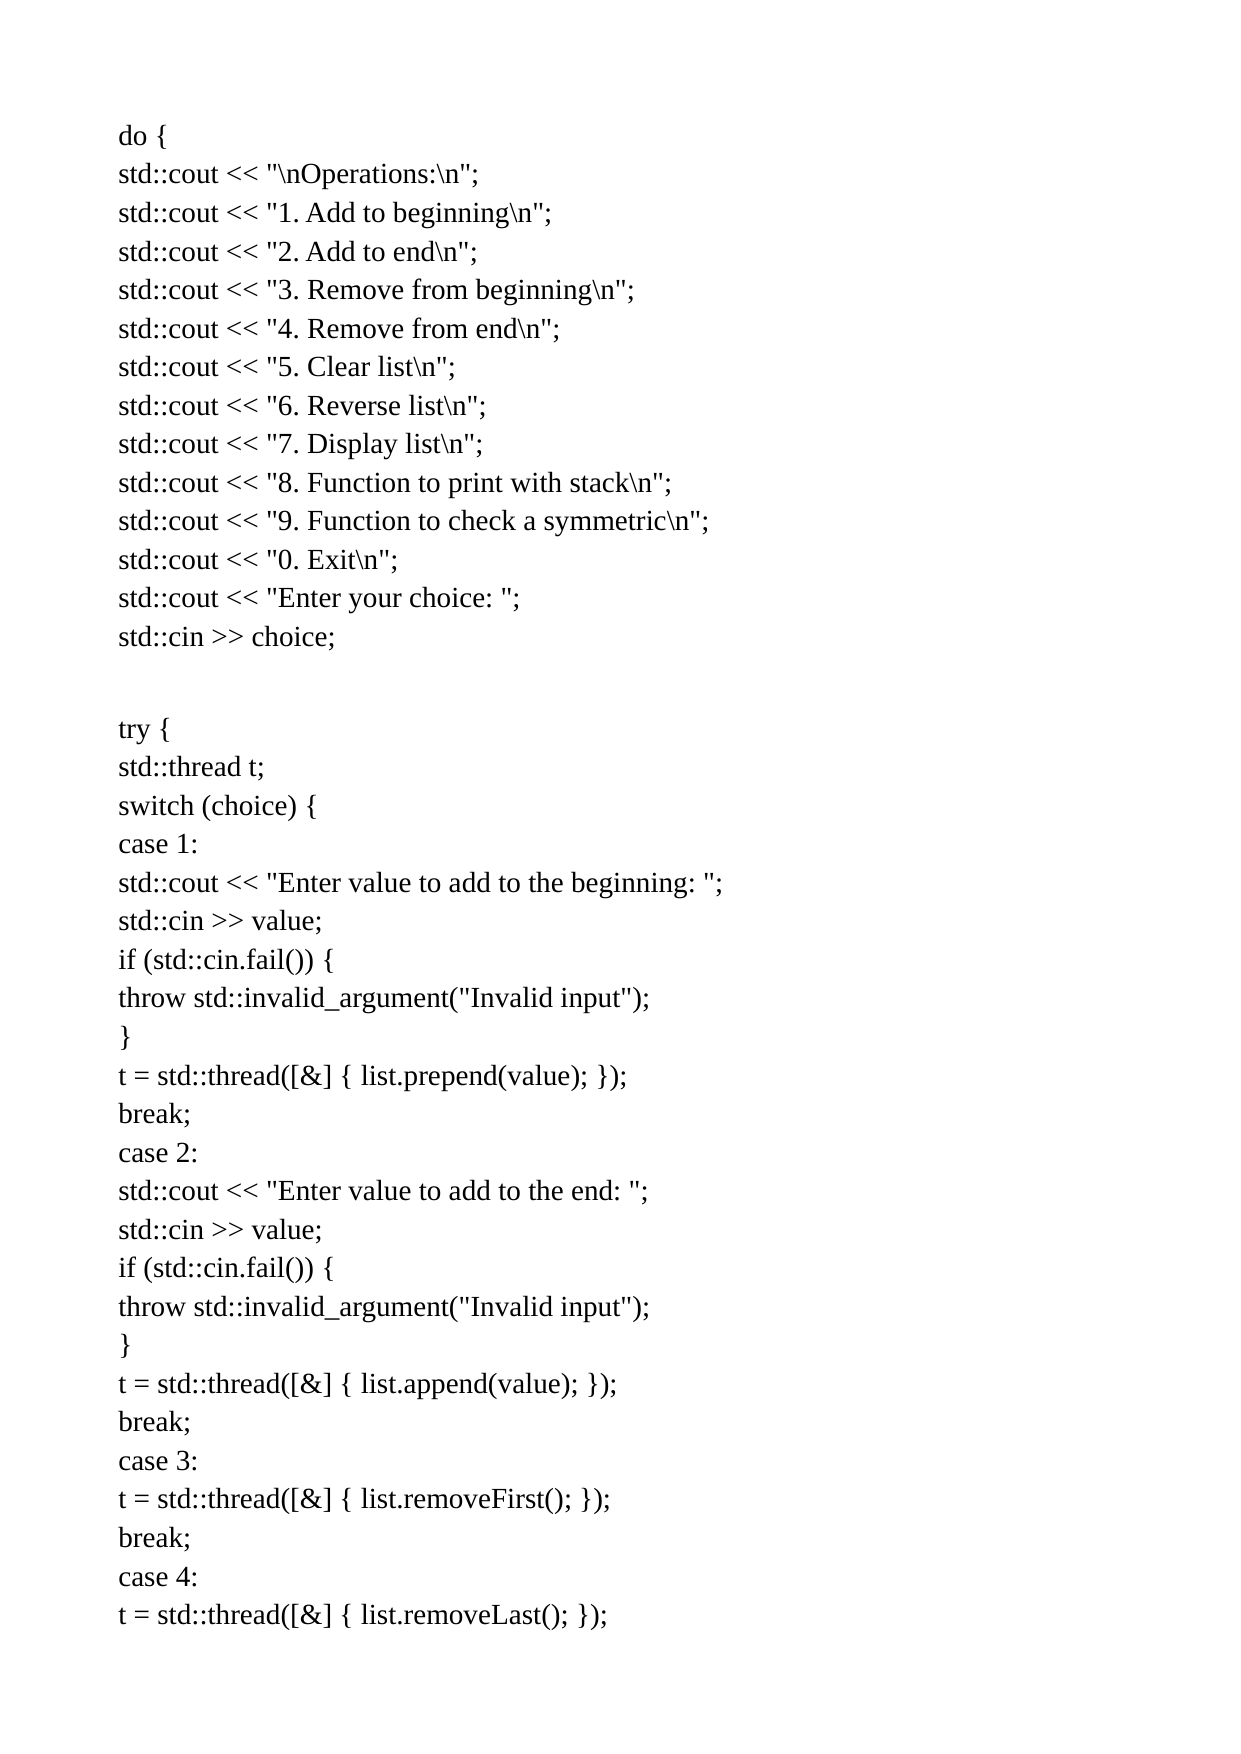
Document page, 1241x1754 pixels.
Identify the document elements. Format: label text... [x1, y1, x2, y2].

text throw std::invalid_argument("Invalid input"); [118, 981, 1122, 1014]
text break; [118, 1404, 1122, 1438]
text if (std::cin.fail()) { [118, 1250, 1122, 1284]
text break; [118, 1520, 1122, 1554]
text try { [118, 711, 1122, 744]
text std::cout << "\nOperations:\n"; [118, 157, 1122, 190]
text throw std::invalid_argument("Invalid input"); [118, 1289, 1122, 1322]
text } [118, 1327, 1122, 1361]
text std::cout << "8. Function to print with stack\n"; [118, 465, 1122, 498]
text t = std::thread([&] { list.append(value); }); [118, 1366, 1122, 1399]
text std::cin >> choice; [118, 619, 1122, 653]
text if (std::cin.fail()) { [118, 942, 1122, 976]
text std::cin >> value; [118, 903, 1122, 937]
text case 2: [118, 1135, 1122, 1168]
text case 4: [118, 1559, 1122, 1592]
text break; [118, 1096, 1122, 1130]
text std::cout << "3. Remove from beginning\n"; [118, 272, 1122, 306]
text do { [118, 118, 1122, 152]
text t = std::thread([&] { list.removeFirst(); }); [118, 1482, 1122, 1515]
text switch (choice) { [118, 788, 1122, 821]
text std::cout << "9. Function to check a symmetric\n"; [118, 503, 1122, 537]
text t = std::thread([&] { list.removeLast(); }); [118, 1597, 1122, 1631]
text } [118, 1019, 1122, 1053]
text std::cout << "4. Remove from end\n"; [118, 311, 1122, 344]
text std::cin >> value; [118, 1212, 1122, 1245]
text std::cout << "1. Add to beginning\n"; [118, 195, 1122, 229]
text std::cout << "7. Display list\n"; [118, 426, 1122, 460]
text std::thread t; [118, 749, 1122, 783]
text std::cout << "Enter value to add to the beginning: "; [118, 865, 1122, 898]
text std::cout << "5. Clear list\n"; [118, 349, 1122, 383]
text std::cout << "6. Reverse list\n"; [118, 388, 1122, 421]
text std::cout << "Enter value to add to the end: "; [118, 1173, 1122, 1207]
text std::cout << "0. Exit\n"; [118, 542, 1122, 576]
text std::cout << "Enter your choice: "; [118, 581, 1122, 614]
text std::cout << "2. Add to end\n"; [118, 234, 1122, 267]
text case 3: [118, 1443, 1122, 1477]
text case 1: [118, 826, 1122, 860]
text t = std::thread([&] { list.prepend(value); }); [118, 1058, 1122, 1091]
